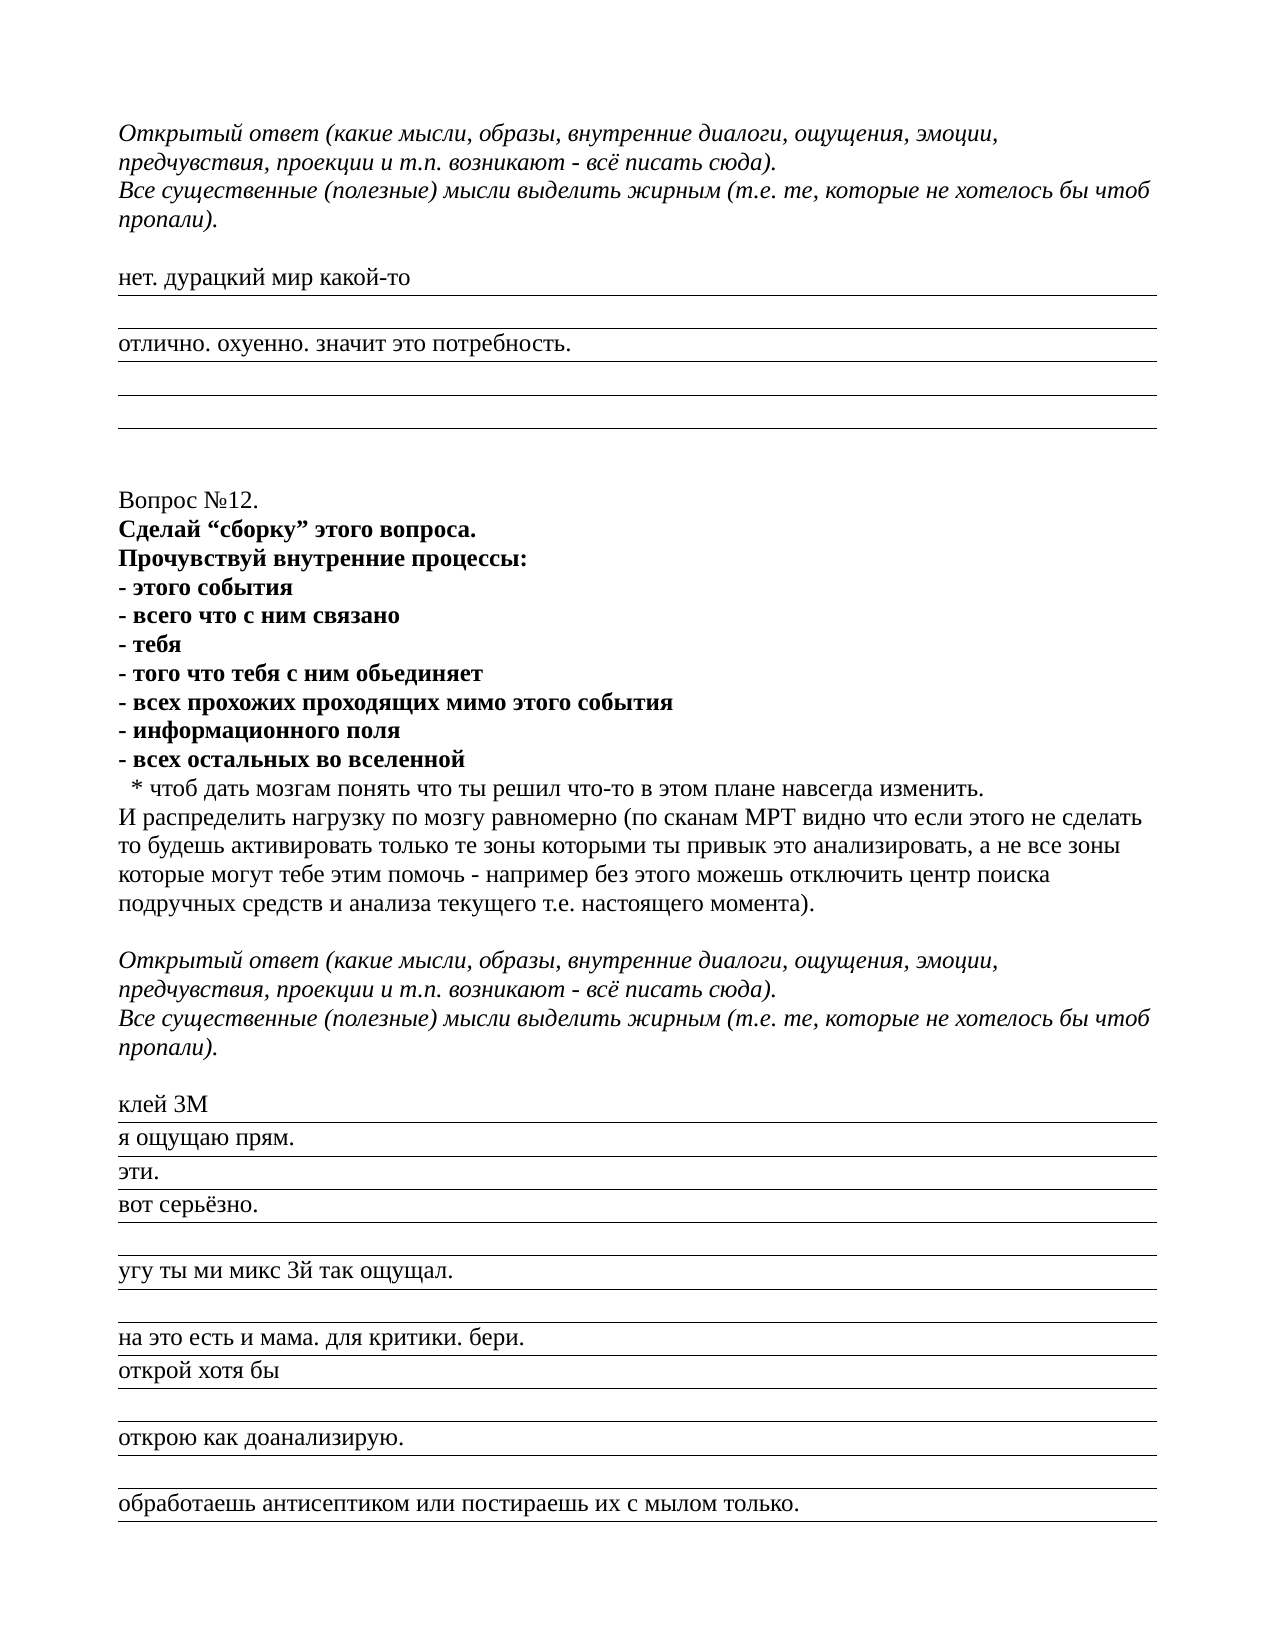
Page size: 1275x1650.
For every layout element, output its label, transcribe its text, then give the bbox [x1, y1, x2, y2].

text - того что тебя с ним обьединяет [118, 658, 1157, 687]
text - всех прохожих проходящих мимо этого события [118, 687, 1157, 716]
text Все существенные (полезные) мысли выделить жирным (т.е. те, которые не хотелось бы чтоб пропали). [118, 176, 1157, 233]
text Открытый ответ (какие мысли, образы, внутренние диалоги, ощущения, эмоции, предчувствия, проекции и т.п. возникают - всё писать сюда). [118, 946, 1157, 1003]
text Сделай “сборку” этого вопроса. [118, 514, 1157, 543]
text отлично. охуенно. значит это потребность. [118, 329, 1157, 361]
text * чтоб дать мозгам понять что ты решил что-то в этом плане навсегда изменить. [118, 773, 1157, 802]
text - этого события [118, 572, 1157, 601]
text - всех остальных во вселенной [118, 744, 1157, 773]
text - тебя [118, 629, 1157, 658]
text - информационного поля [118, 716, 1157, 744]
text - всего что с ним связано [118, 601, 1157, 629]
text обработаешь антисептиком или постираешь их с мылом только. [118, 1489, 1157, 1521]
text клей 3М [118, 1089, 1157, 1122]
text Прочувствуй внутренние процессы: [118, 543, 1157, 572]
text Вопрос №12. [118, 486, 1157, 514]
text открою как доанализирую. [118, 1422, 1157, 1455]
text угу ты ми микс 3й так ощущал. [118, 1256, 1157, 1289]
text эти. [118, 1157, 1157, 1189]
text я ощущаю прям. [118, 1123, 1157, 1156]
text И распределить нагрузку по мозгу равномерно (по сканам МРТ видно что если этого не сделать то будешь активировать только те зоны которыми ты привык это анализировать, а не все зоны которые могут тебе этим помочь - например без этого можешь отключить центр поиска подручных средств и анализа текущего т.е. настоящего момента). [118, 802, 1157, 917]
text на это есть и мама. для критики. бери. [118, 1323, 1157, 1355]
text Все существенные (полезные) мысли выделить жирным (т.е. те, которые не хотелось бы чтоб пропали). [118, 1003, 1157, 1061]
text вот серьёзно. [118, 1190, 1157, 1222]
text нет. дурацкий мир какой-то [118, 262, 1157, 295]
text открой хотя бы [118, 1356, 1157, 1388]
text Открытый ответ (какие мысли, образы, внутренние диалоги, ощущения, эмоции, предчувствия, проекции и т.п. возникают - всё писать сюда). [118, 118, 1157, 176]
